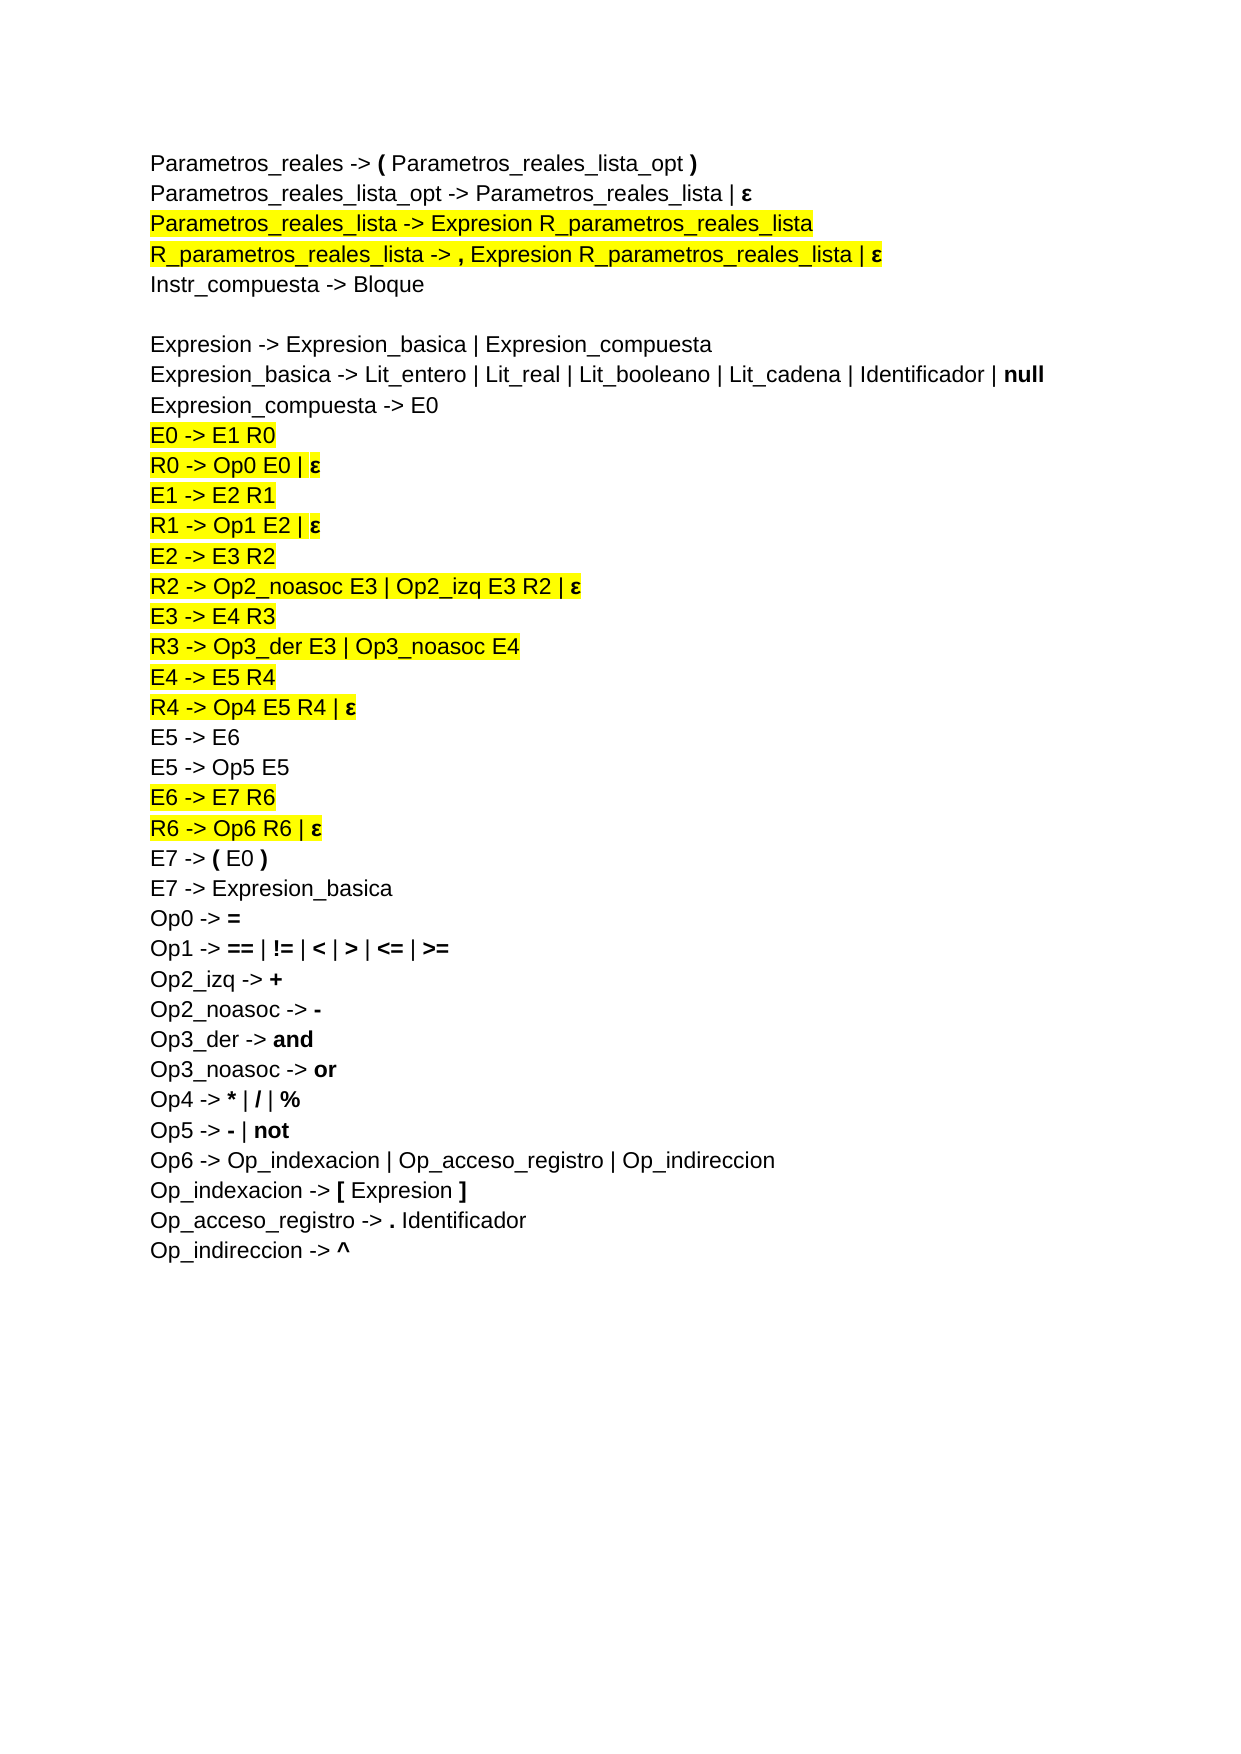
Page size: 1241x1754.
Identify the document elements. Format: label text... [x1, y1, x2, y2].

text Op3_der -> and [150, 1026, 1090, 1052]
text Op1 -> == | != | < | > | <= | >= [150, 935, 1090, 962]
text Op_indireccion -> ^ [150, 1237, 1090, 1264]
text Op2_noasoc -> - [150, 996, 1090, 1022]
text E5 -> Op5 E5 [150, 754, 1090, 781]
text E7 -> ( E0 ) [150, 845, 1090, 871]
text R6 -> Op6 R6 | ε [150, 814, 1090, 841]
text R_parametros_reales_lista -> , Expresion R_parametros_reales_lista | ε [150, 241, 1090, 267]
text Parametros_reales_lista_opt -> Parametros_reales_lista | ε [150, 180, 1090, 207]
text E1 -> E2 R1 [150, 482, 1090, 509]
text R3 -> Op3_der E3 | Op3_noasoc E4 [150, 633, 1090, 660]
text Op2_izq -> + [150, 966, 1090, 992]
text Op3_noasoc -> or [150, 1056, 1090, 1083]
text Parametros_reales_lista -> Expresion R_parametros_reales_lista [150, 210, 1090, 237]
text R0 -> Op0 E0 | ε [150, 452, 1090, 478]
text E6 -> E7 R6 [150, 784, 1090, 811]
text R2 -> Op2_noasoc E3 | Op2_izq E3 R2 | ε [150, 573, 1090, 599]
text Op5 -> - | not [150, 1117, 1090, 1143]
text E5 -> E6 [150, 724, 1090, 750]
text Op0 -> = [150, 905, 1090, 932]
text Parametros_reales -> ( Parametros_reales_lista_opt ) [150, 150, 1090, 176]
text E2 -> E3 R2 [150, 543, 1090, 569]
text R1 -> Op1 E2 | ε [150, 512, 1090, 539]
text Op4 -> * | / | % [150, 1086, 1090, 1113]
text E0 -> E1 R0 [150, 422, 1090, 448]
text Expresion -> Expresion_basica | Expresion_compuesta [150, 331, 1090, 358]
text Expresion_basica -> Lit_entero | Lit_real | Lit_booleano | Lit_cadena | Identificador | null [150, 361, 1090, 388]
text Expresion_compuesta -> E0 [150, 392, 1090, 418]
text Op6 -> Op_indexacion | Op_acceso_registro | Op_indireccion [150, 1147, 1090, 1173]
text R4 -> Op4 E5 R4 | ε [150, 694, 1090, 720]
text Op_indexacion -> [ Expresion ] [150, 1177, 1090, 1203]
text E7 -> Expresion_basica [150, 875, 1090, 901]
text Op_acceso_registro -> . Identificador [150, 1207, 1090, 1234]
text E4 -> E5 R4 [150, 663, 1090, 690]
text E3 -> E4 R3 [150, 603, 1090, 629]
text Instr_compuesta -> Bloque [150, 271, 1090, 297]
